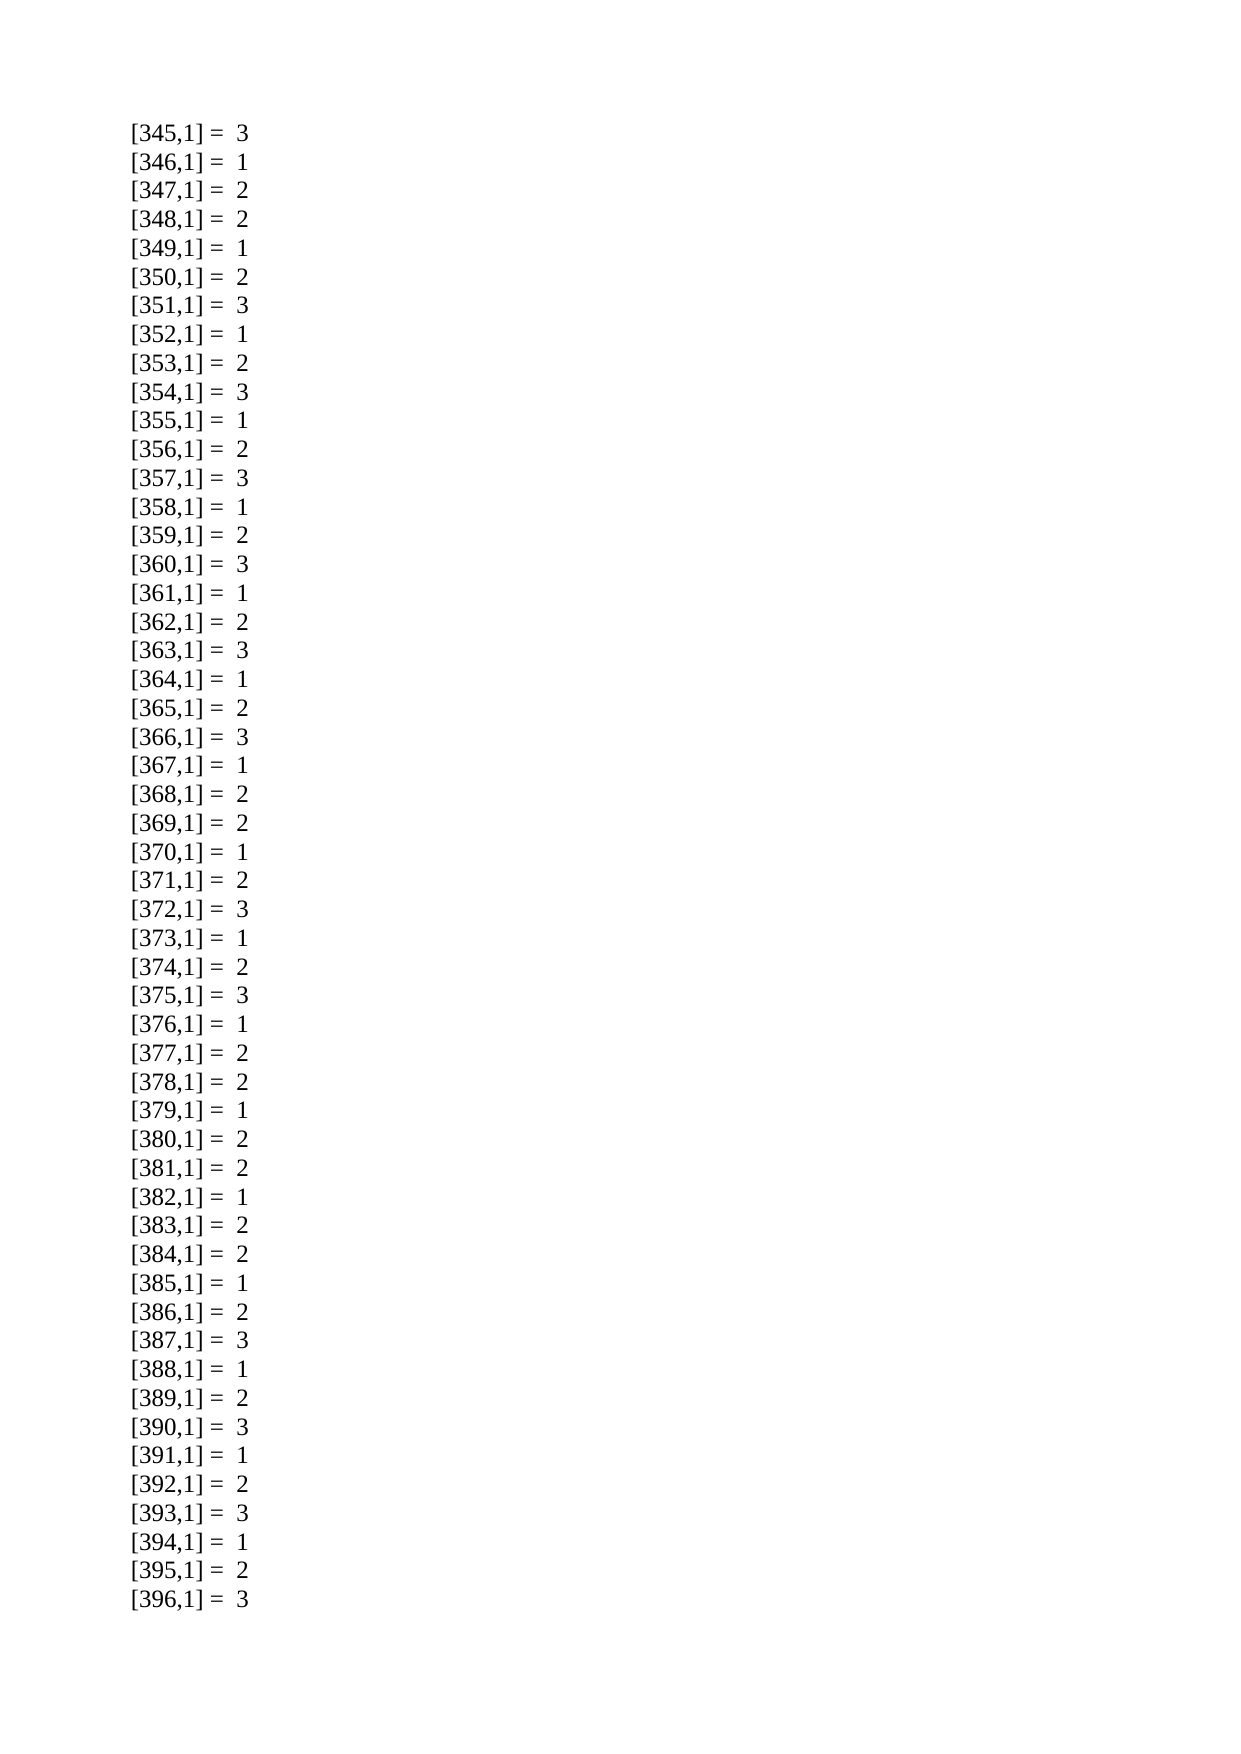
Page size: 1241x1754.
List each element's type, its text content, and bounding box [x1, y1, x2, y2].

text [374,1] = 2 [118, 952, 1122, 981]
text [355,1] = 1 [118, 406, 1122, 434]
text [367,1] = 1 [118, 751, 1122, 779]
text [353,1] = 2 [118, 348, 1122, 377]
text [361,1] = 1 [118, 578, 1122, 607]
text [365,1] = 2 [118, 693, 1122, 722]
text [351,1] = 3 [118, 291, 1122, 319]
text [345,1] = 3 [118, 118, 1122, 147]
text [347,1] = 2 [118, 176, 1122, 204]
text [362,1] = 2 [118, 607, 1122, 636]
text [381,1] = 2 [118, 1153, 1122, 1182]
text [354,1] = 3 [118, 377, 1122, 406]
text [386,1] = 2 [118, 1297, 1122, 1326]
text [363,1] = 3 [118, 636, 1122, 664]
text [370,1] = 1 [118, 837, 1122, 866]
text [350,1] = 2 [118, 262, 1122, 291]
text [392,1] = 2 [118, 1469, 1122, 1498]
text [377,1] = 2 [118, 1038, 1122, 1067]
text [395,1] = 2 [118, 1556, 1122, 1584]
text [378,1] = 2 [118, 1067, 1122, 1096]
text [375,1] = 3 [118, 981, 1122, 1009]
text [393,1] = 3 [118, 1498, 1122, 1527]
text [384,1] = 2 [118, 1239, 1122, 1268]
text [352,1] = 1 [118, 319, 1122, 348]
text [383,1] = 2 [118, 1211, 1122, 1239]
text [358,1] = 1 [118, 492, 1122, 521]
text [349,1] = 1 [118, 233, 1122, 262]
text [389,1] = 2 [118, 1383, 1122, 1412]
text [373,1] = 1 [118, 923, 1122, 952]
text [369,1] = 2 [118, 808, 1122, 837]
text [371,1] = 2 [118, 866, 1122, 894]
text [379,1] = 1 [118, 1096, 1122, 1124]
text [368,1] = 2 [118, 779, 1122, 808]
text [391,1] = 1 [118, 1441, 1122, 1469]
text [348,1] = 2 [118, 204, 1122, 233]
text [387,1] = 3 [118, 1326, 1122, 1354]
text [390,1] = 3 [118, 1412, 1122, 1441]
text [357,1] = 3 [118, 463, 1122, 492]
text [388,1] = 1 [118, 1354, 1122, 1383]
text [356,1] = 2 [118, 434, 1122, 463]
text [360,1] = 3 [118, 549, 1122, 578]
text [376,1] = 1 [118, 1009, 1122, 1038]
text [382,1] = 1 [118, 1182, 1122, 1211]
text [394,1] = 1 [118, 1527, 1122, 1556]
text [366,1] = 3 [118, 722, 1122, 751]
text [380,1] = 2 [118, 1124, 1122, 1153]
text [346,1] = 1 [118, 147, 1122, 176]
text [385,1] = 1 [118, 1268, 1122, 1297]
text [359,1] = 2 [118, 521, 1122, 549]
text [364,1] = 1 [118, 664, 1122, 693]
text [396,1] = 3 [118, 1584, 1122, 1613]
text [372,1] = 3 [118, 894, 1122, 923]
